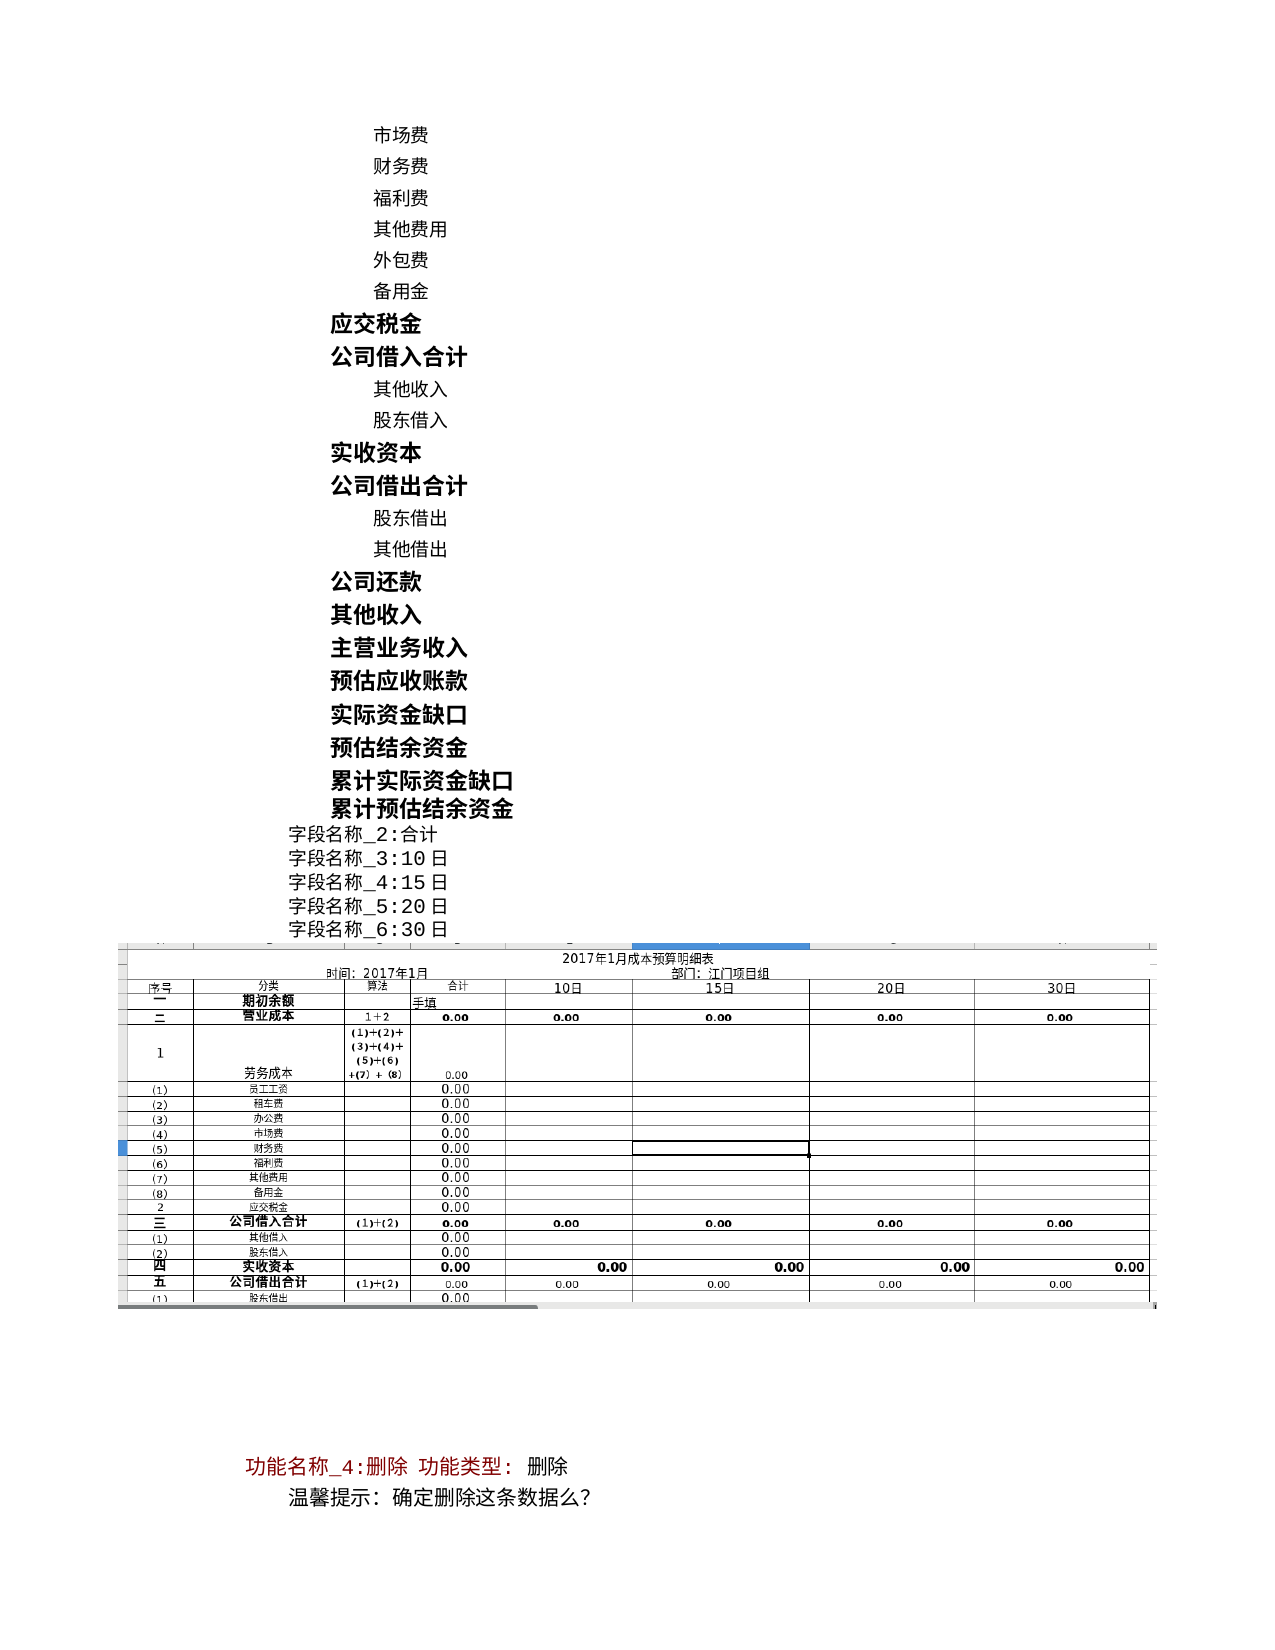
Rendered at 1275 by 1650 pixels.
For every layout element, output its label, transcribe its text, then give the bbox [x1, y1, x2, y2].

text 公司还款 [118, 563, 1157, 597]
text 应交税金 [118, 306, 1157, 339]
text 字段名称_2:合计 [118, 824, 1157, 848]
text 财务费 [118, 149, 1157, 181]
text 其他费用 [118, 212, 1157, 243]
text 字段名称_3:10日 [118, 848, 1157, 872]
text 公司借入合计 [118, 339, 1157, 372]
text 字段名称_4:15日 [118, 872, 1157, 895]
text 实收资本 [118, 434, 1157, 468]
text 预估应收账款 [118, 663, 1157, 696]
text 字段名称_6:30日 [118, 919, 1157, 943]
text 累计预估结余资金 [118, 796, 1157, 824]
text 字段名称_5:20日 [118, 895, 1157, 919]
text 实际资金缺口 [118, 696, 1157, 730]
text 功能名称_4:删除 功能类型: 删除 [118, 1451, 1157, 1481]
text 备用金 [118, 274, 1157, 306]
text 其他收入 [118, 372, 1157, 403]
text 福利费 [118, 181, 1157, 212]
text 市场费 [118, 118, 1157, 149]
text 主营业务收入 [118, 630, 1157, 663]
text 其他收入 [118, 597, 1157, 630]
text 公司借出合计 [118, 468, 1157, 501]
text 预估结余资金 [118, 730, 1157, 763]
text 股东借出 [118, 501, 1157, 532]
text 累计实际资金缺口 [118, 763, 1157, 796]
text 温馨提示：确定删除这条数据么？ [118, 1481, 1157, 1511]
text 外包费 [118, 243, 1157, 274]
picture [118, 943, 1157, 1309]
text 其他借出 [118, 532, 1157, 563]
text 股东借入 [118, 403, 1157, 434]
